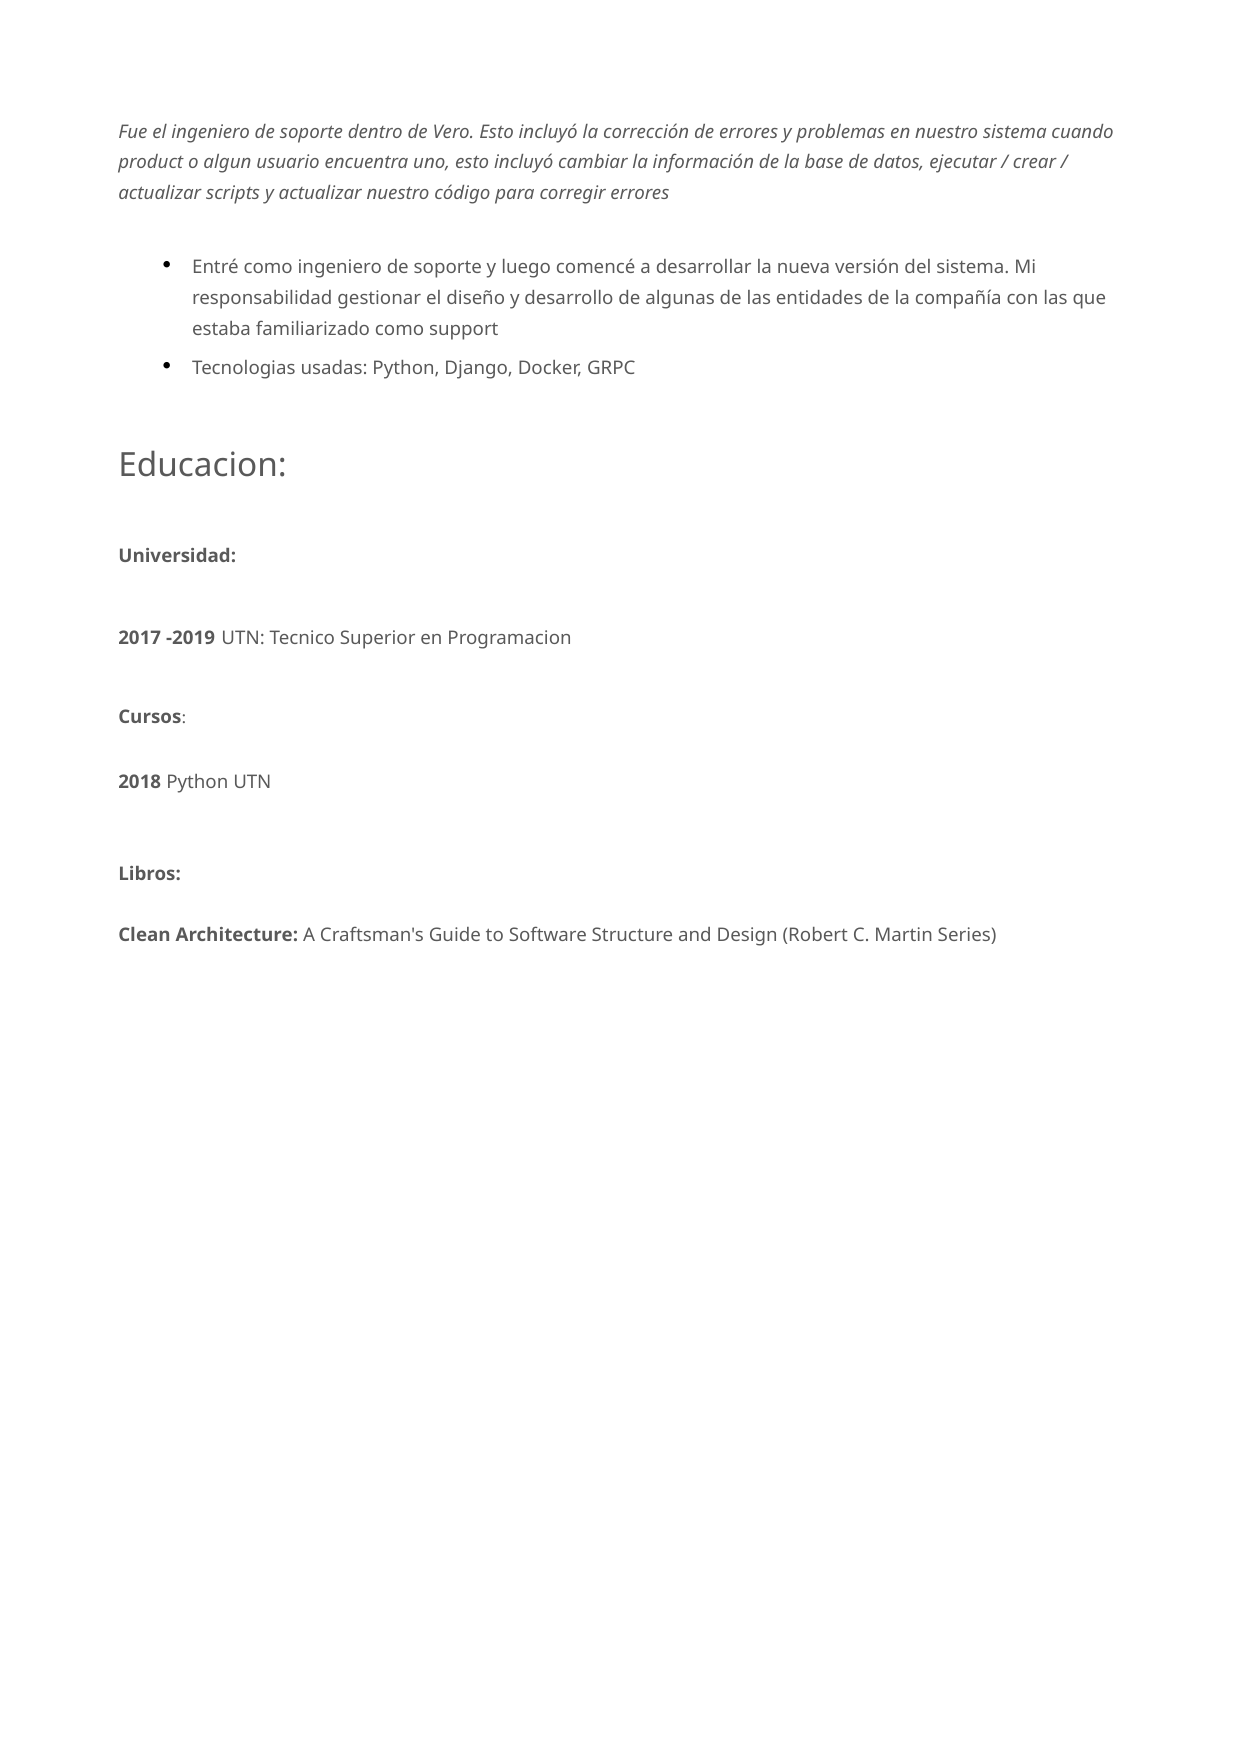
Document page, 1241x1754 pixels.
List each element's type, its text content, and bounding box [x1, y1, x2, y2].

subtitle Clean Architecture: A Craftsman's Guide to Software Structure and Design (Robert C. Martin Series) [118, 921, 1122, 947]
text Educacion: [118, 441, 1122, 486]
list Entré como ingeniero de soporte y luego comencé a desarrollar la nueva versión del sistema. Mi responsabilidad gestionar el diseño y desarrollo de algunas de las entidades de la compañía con las que estaba familiarizado como support [162, 254, 1122, 341]
text Libros: [118, 860, 1122, 886]
text Cursos: [118, 703, 1122, 728]
text 2017 -2019 UTN: Tecnico Superior en Programacion [118, 621, 1122, 650]
text Universidad: [118, 543, 1122, 568]
list Tecnologias usadas: Python, Django, Docker, GRPC [162, 354, 1122, 379]
text Fue el ingeniero de soporte dentro de Vero. Esto incluyó la corrección de errores y problemas en nuestro sistema cuando product o algun usuario encuentra uno, esto incluyó cambiar la información de la base de datos, ejecutar / crear / actualizar scripts y actualizar nuestro código para corregir errores [118, 118, 1122, 205]
text 2018 Python UTN [118, 768, 1122, 794]
